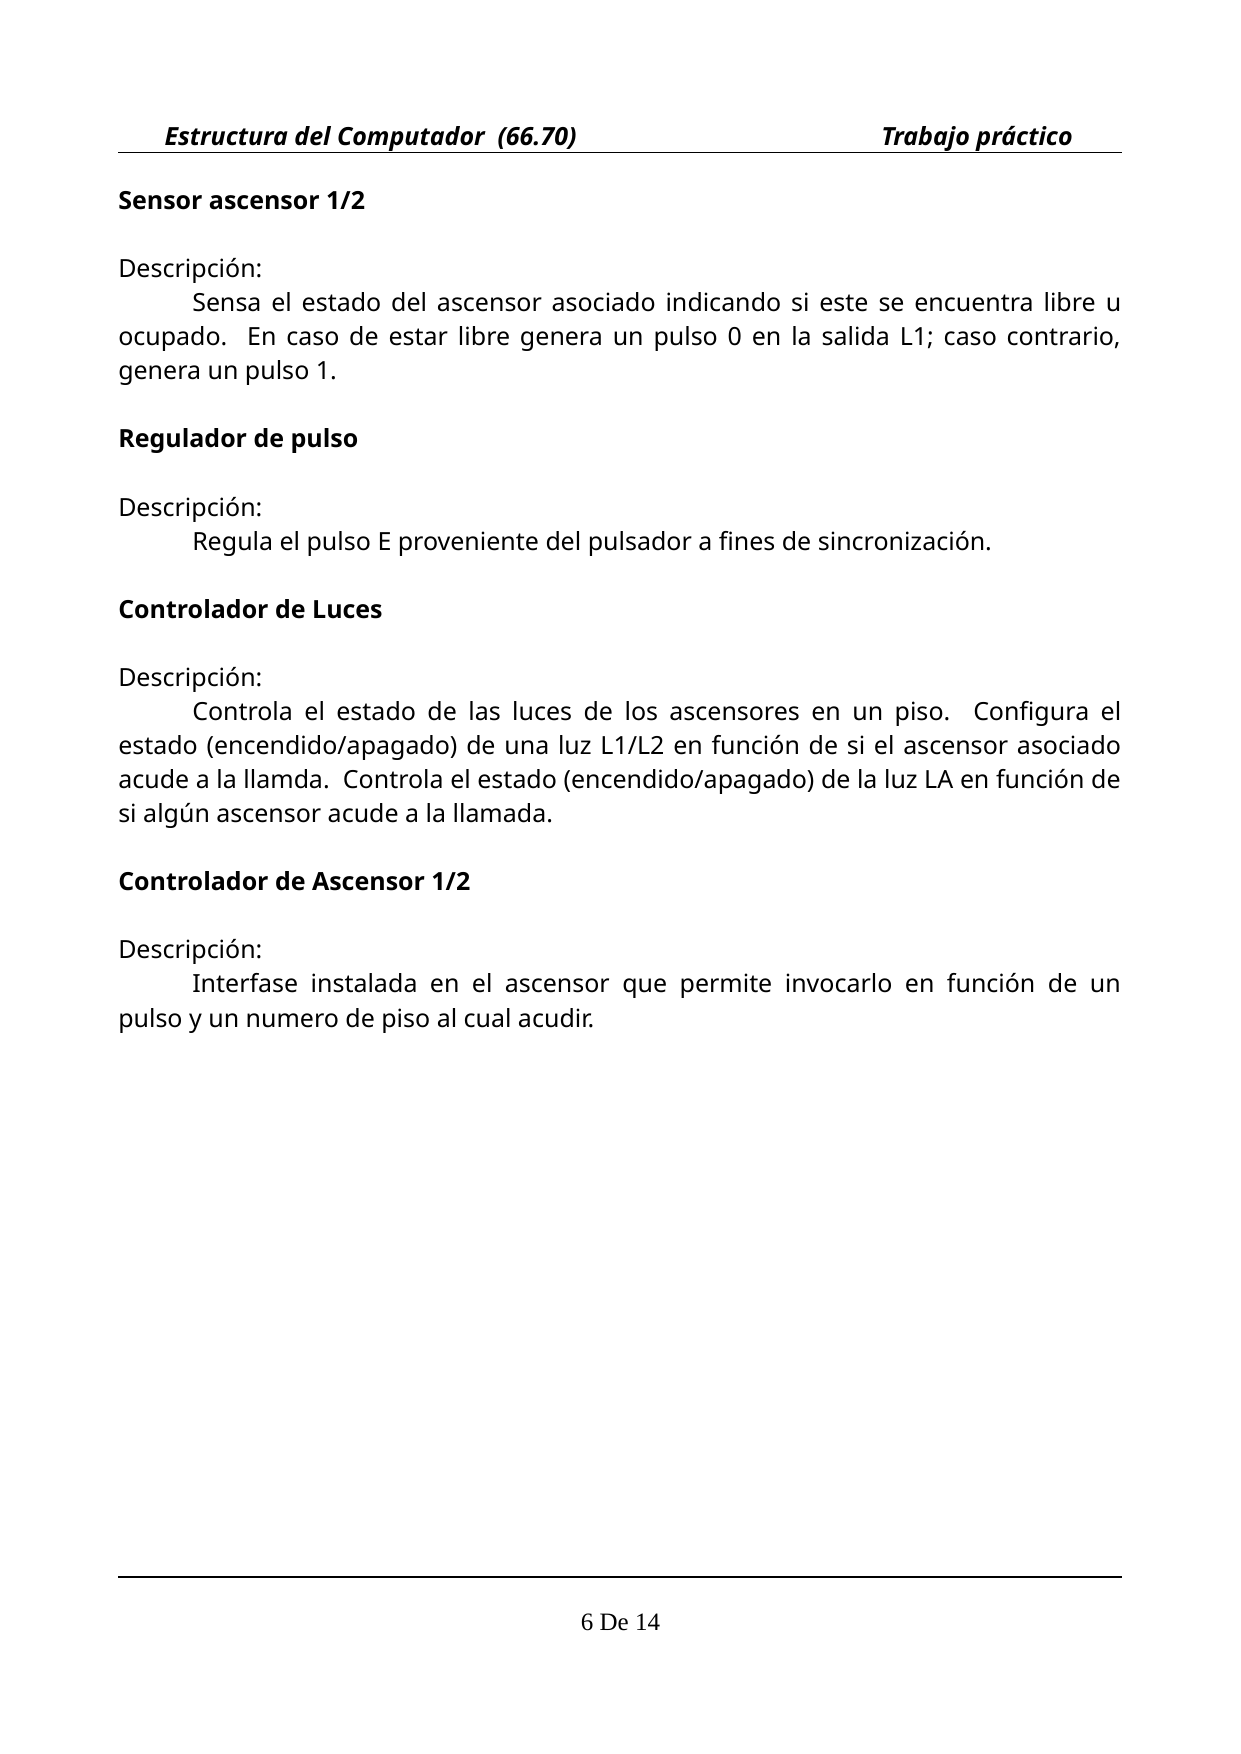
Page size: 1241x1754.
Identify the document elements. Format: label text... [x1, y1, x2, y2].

text Interfase instalada en el ascensor que permite invocarlo en función de un pulso y un numero de piso al cual acudir. [118, 966, 1122, 1034]
text Controla el estado de las luces de los ascensores en un piso. Configura el estado (encendido/apagado) de una luz L1/L2 en función de si el ascensor asociado acude a la llamda. Controla el estado (encendido/apagado) de la luz LA en función de si algún ascensor acude a la llamada. [118, 694, 1122, 830]
text Sensa el estado del ascensor asociado indicando si este se encuentra libre u ocupado. En caso de estar libre genera un pulso 0 en la salida L1; caso contrario, genera un pulso 1. [118, 285, 1122, 387]
text Regulador de pulso [118, 421, 1122, 455]
text Controlador de Luces [118, 591, 1122, 626]
text Regula el pulso E proveniente del pulsador a fines de sincronización. [118, 523, 1122, 557]
text Sensor ascensor 1/2 [118, 183, 1122, 217]
text Descripción: [118, 489, 1122, 523]
text Controlador de Ascensor 1/2 [118, 864, 1122, 898]
text Descripción: [118, 659, 1122, 694]
text Descripción: [118, 251, 1122, 285]
text Descripción: [118, 932, 1122, 966]
